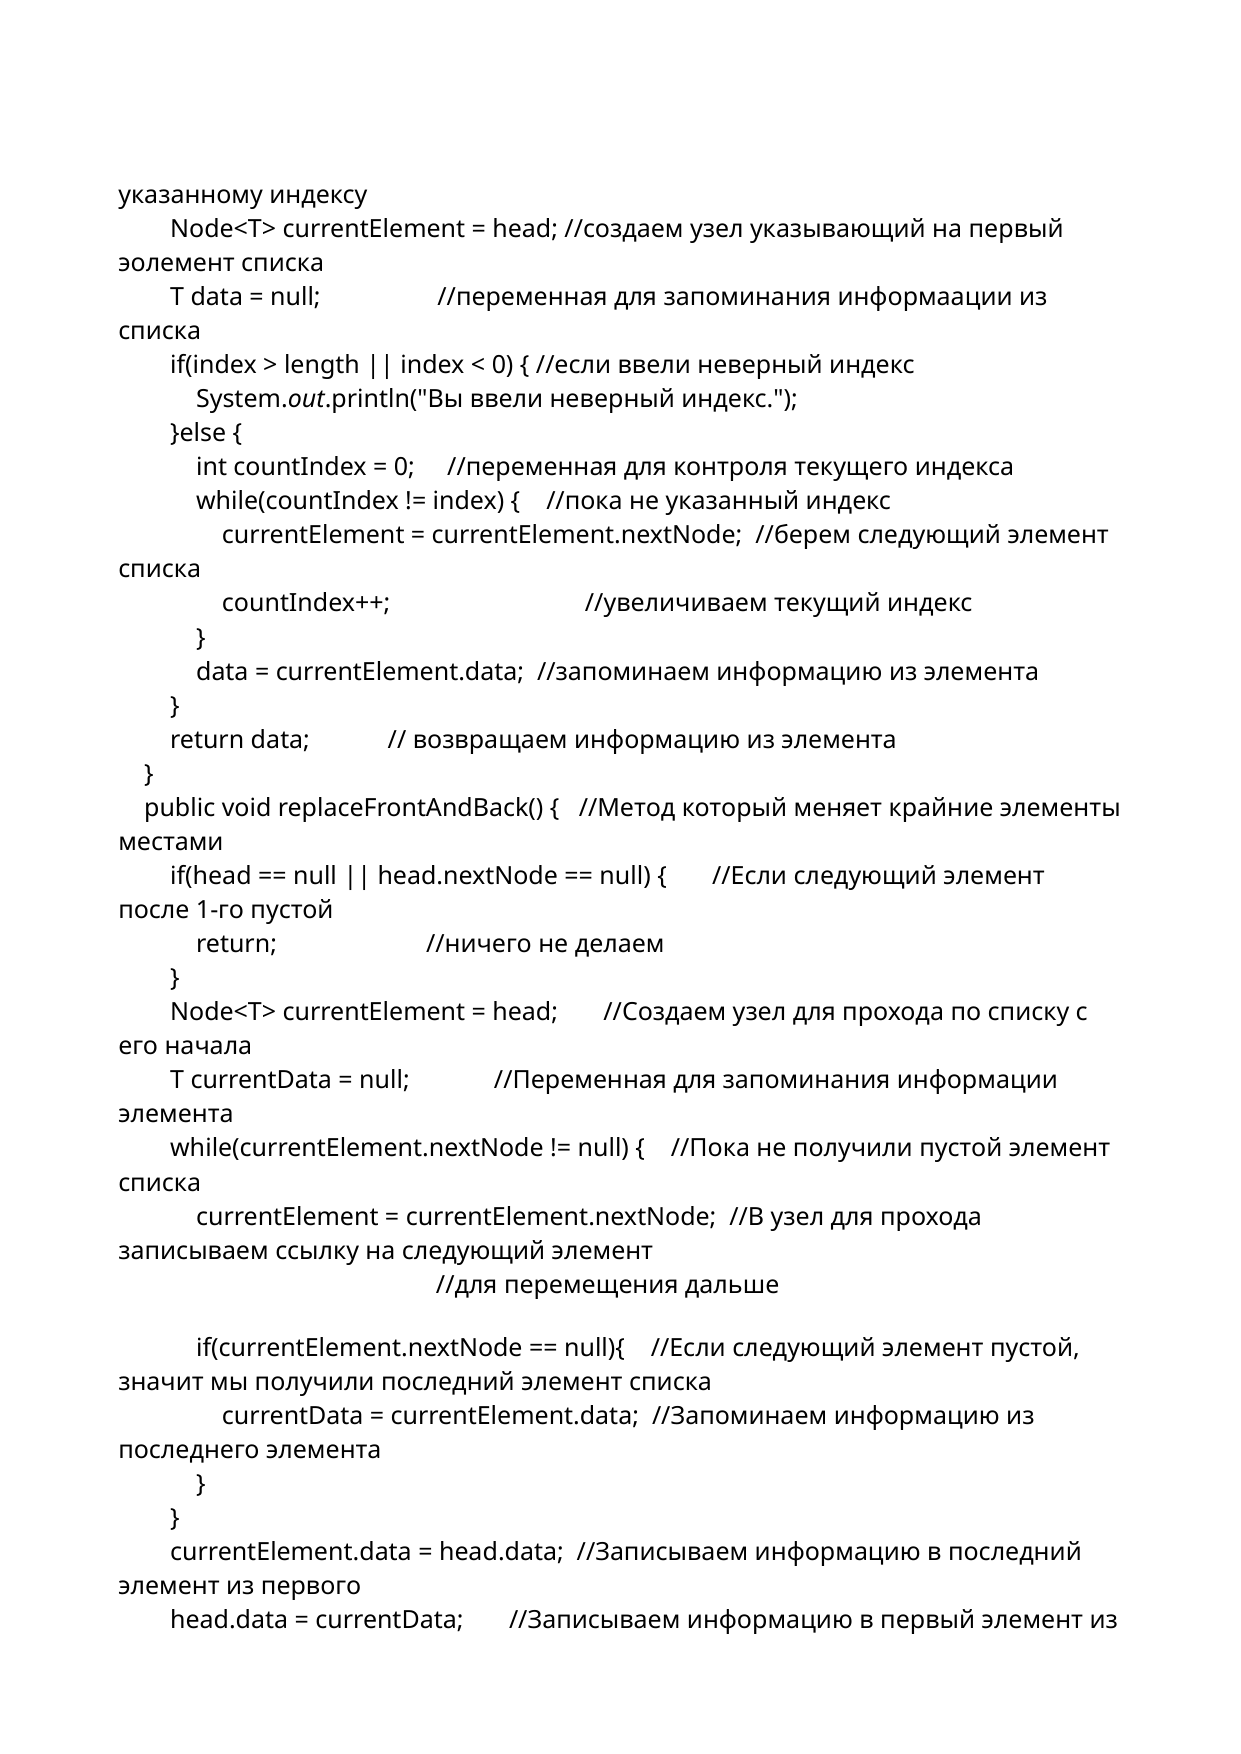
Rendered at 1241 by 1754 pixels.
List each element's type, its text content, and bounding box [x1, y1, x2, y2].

text указанному индексу Node<T> currentElement = head; //создаем узел указывающий на первый эолемент списка T data = null; //переменная для запоминания информаации из списка if(index > length || index < 0) { //если ввели неверный индекс System.out.println("Вы ввели неверный индекс."); }else { int countIndex = 0; //переменная для контроля текущего индекса while(countIndex != index) { //пока не указанный индекс currentElement = currentElement.nextNode; //берем следующий элемент списка countIndex++; //увеличиваем текущий индекс } data = currentElement.data; //запоминаем информацию из элемента } return data; // возвращаем информацию из элемента } public void replaceFrontAndBack() { //Метод который меняет крайние элементы местами if(head == null || head.nextNode == null) { //Если следующий элемент после 1-го пустой return; //ничего не делаем } Node<T> currentElement = head; //Создаем узел для прохода по списку с его начала T currentData = null; //Переменная для запоминания информации элемента while(currentElement.nextNode != null) { //Пока не получили пустой элемент списка currentElement = currentElement.nextNode; //В узел для прохода записываем ссылку на следующий элемент //для перемещения дальше if(currentElement.nextNode == null){ //Если следующий элемент пустой, значит мы получили последний элемент списка currentData = currentElement.data; //Запоминаем информацию из последнего элемента } } currentElement.data = head.data; //Записываем информацию в последний элемент из первого head.data = currentData; //Записываем информацию в первый элемент из [118, 176, 1122, 1636]
